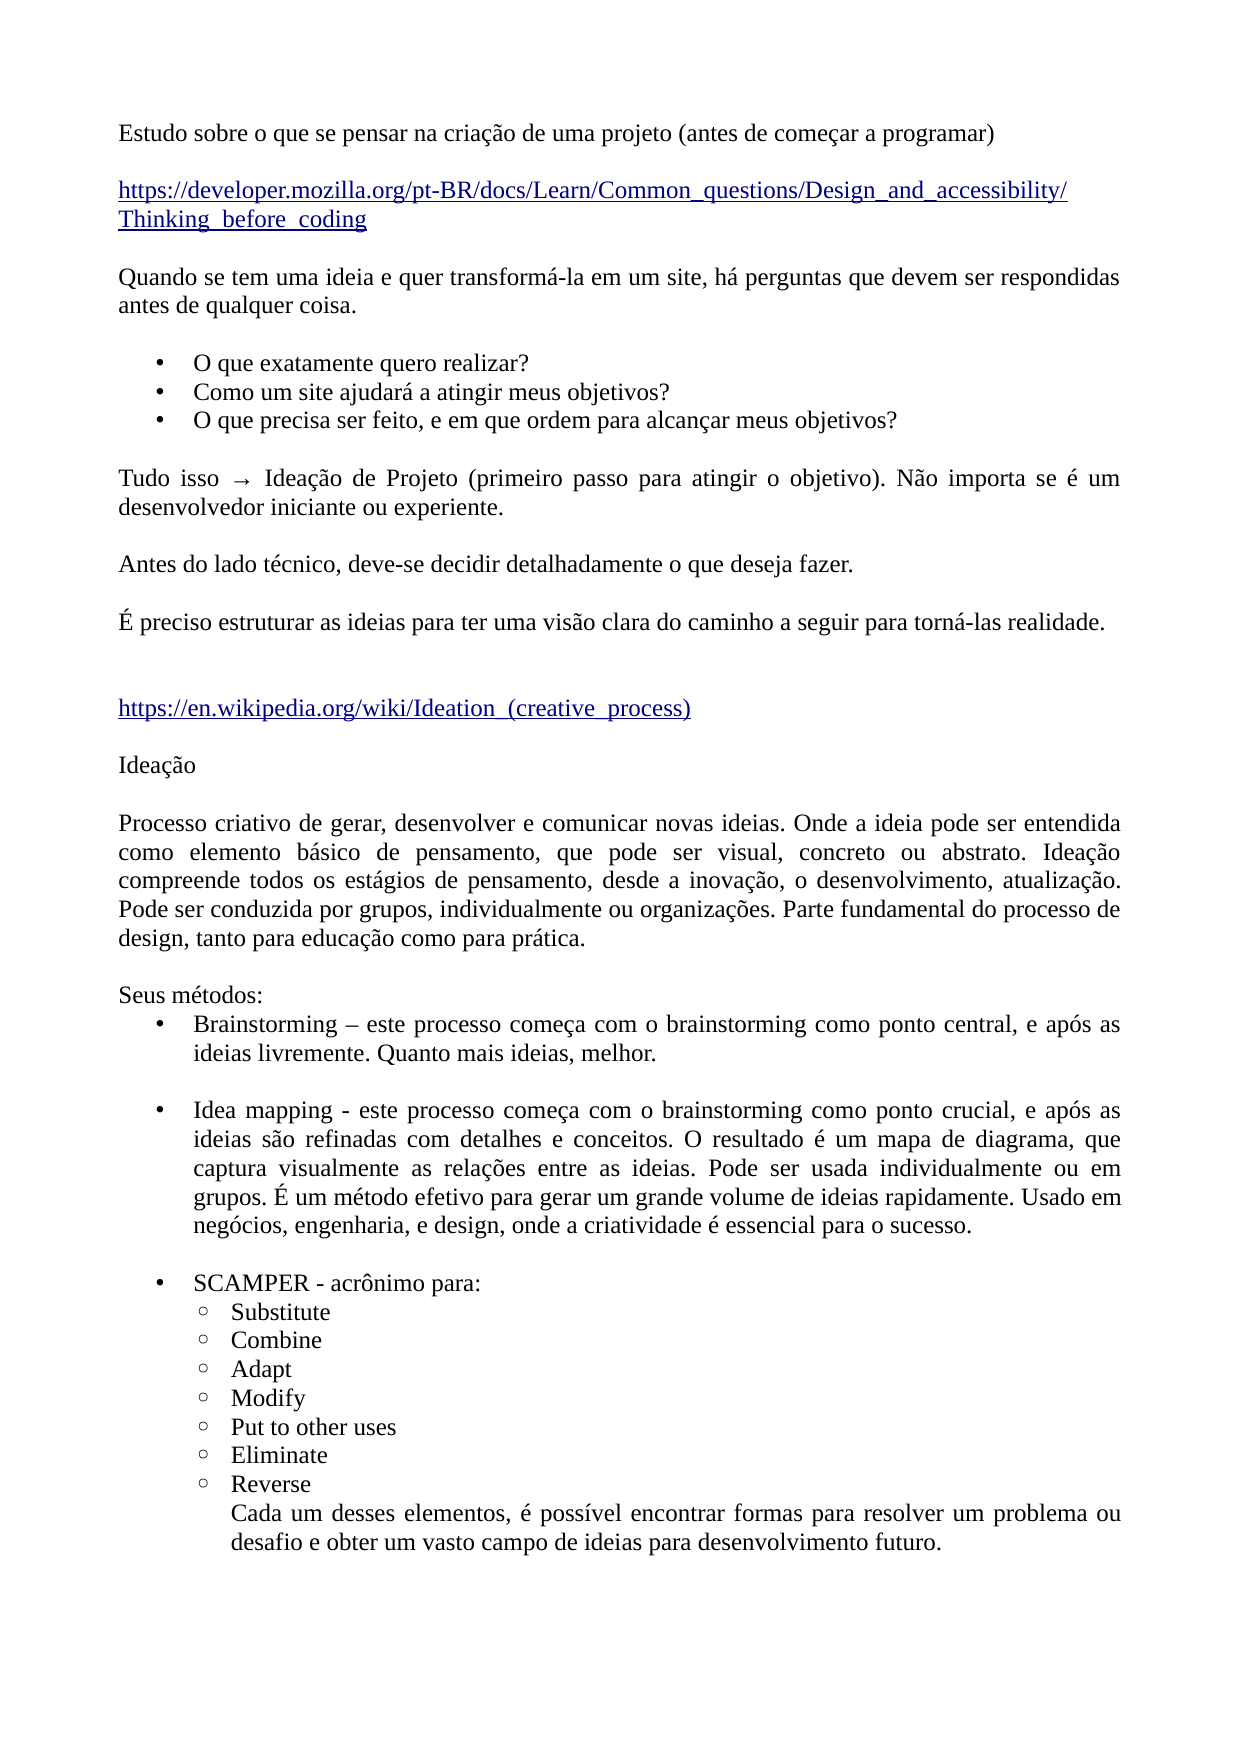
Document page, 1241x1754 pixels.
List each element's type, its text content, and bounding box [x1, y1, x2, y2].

list SCAMPER - acrônimo para: [156, 1268, 1122, 1297]
text Seus métodos: [118, 981, 1122, 1009]
list Substitute [193, 1297, 1122, 1326]
list Eliminate [193, 1441, 1122, 1469]
list Put to other uses [193, 1412, 1122, 1441]
text Estudo sobre o que se pensar na criação de uma projeto (antes de começar a programar) [118, 118, 1122, 147]
text Quando se tem uma ideia e quer transformá-la em um site, há perguntas que devem ser respondidas antes de qualquer coisa. [118, 262, 1122, 319]
text https://en.wikipedia.org/wiki/Ideation_(creative_process) [118, 693, 1122, 722]
list Modify [193, 1383, 1122, 1412]
list Brainstorming – este processo começa com o brainstorming como ponto central, e após as ideias livremente. Quanto mais ideias, melhor. [156, 1009, 1122, 1067]
list Reverse [193, 1469, 1122, 1498]
text https://developer.mozilla.org/pt-BR/docs/Learn/Common_questions/Design_and_accessibility/Thinking_before_coding [118, 176, 1122, 233]
list Cada um desses elementos, é possível encontrar formas para resolver um problema ou desafio e obter um vasto campo de ideias para desenvolvimento futuro. [193, 1498, 1122, 1556]
text Ideação [118, 751, 1122, 779]
list O que precisa ser feito, e em que ordem para alcançar meus objetivos? [156, 406, 1122, 434]
list Adapt [193, 1354, 1122, 1383]
text Processo criativo de gerar, desenvolver e comunicar novas ideias. Onde a ideia pode ser entendida como elemento básico de pensamento, que pode ser visual, concreto ou abstrato. Ideação compreende todos os estágios de pensamento, desde a inovação, o desenvolvimento, atualização. Pode ser conduzida por grupos, individualmente ou organizações. Parte fundamental do processo de design, tanto para educação como para prática. [118, 808, 1122, 952]
list Combine [193, 1326, 1122, 1354]
list O que exatamente quero realizar? [156, 348, 1122, 377]
text É preciso estruturar as ideias para ter uma visão clara do caminho a seguir para torná-las realidade. [118, 607, 1122, 636]
text Antes do lado técnico, deve-se decidir detalhadamente o que deseja fazer. [118, 549, 1122, 578]
text Tudo isso → Ideação de Projeto (primeiro passo para atingir o objetivo). Não importa se é um desenvolvedor iniciante ou experiente. [118, 463, 1122, 521]
list Idea mapping - este processo começa com o brainstorming como ponto crucial, e após as ideias são refinadas com detalhes e conceitos. O resultado é um mapa de diagrama, que captura visualmente as relações entre as ideias. Pode ser usada individualmente ou em grupos. É um método efetivo para gerar um grande volume de ideias rapidamente. Usado em negócios, engenharia, e design, onde a criatividade é essencial para o sucesso. [156, 1096, 1122, 1239]
list Como um site ajudará a atingir meus objetivos? [156, 377, 1122, 406]
